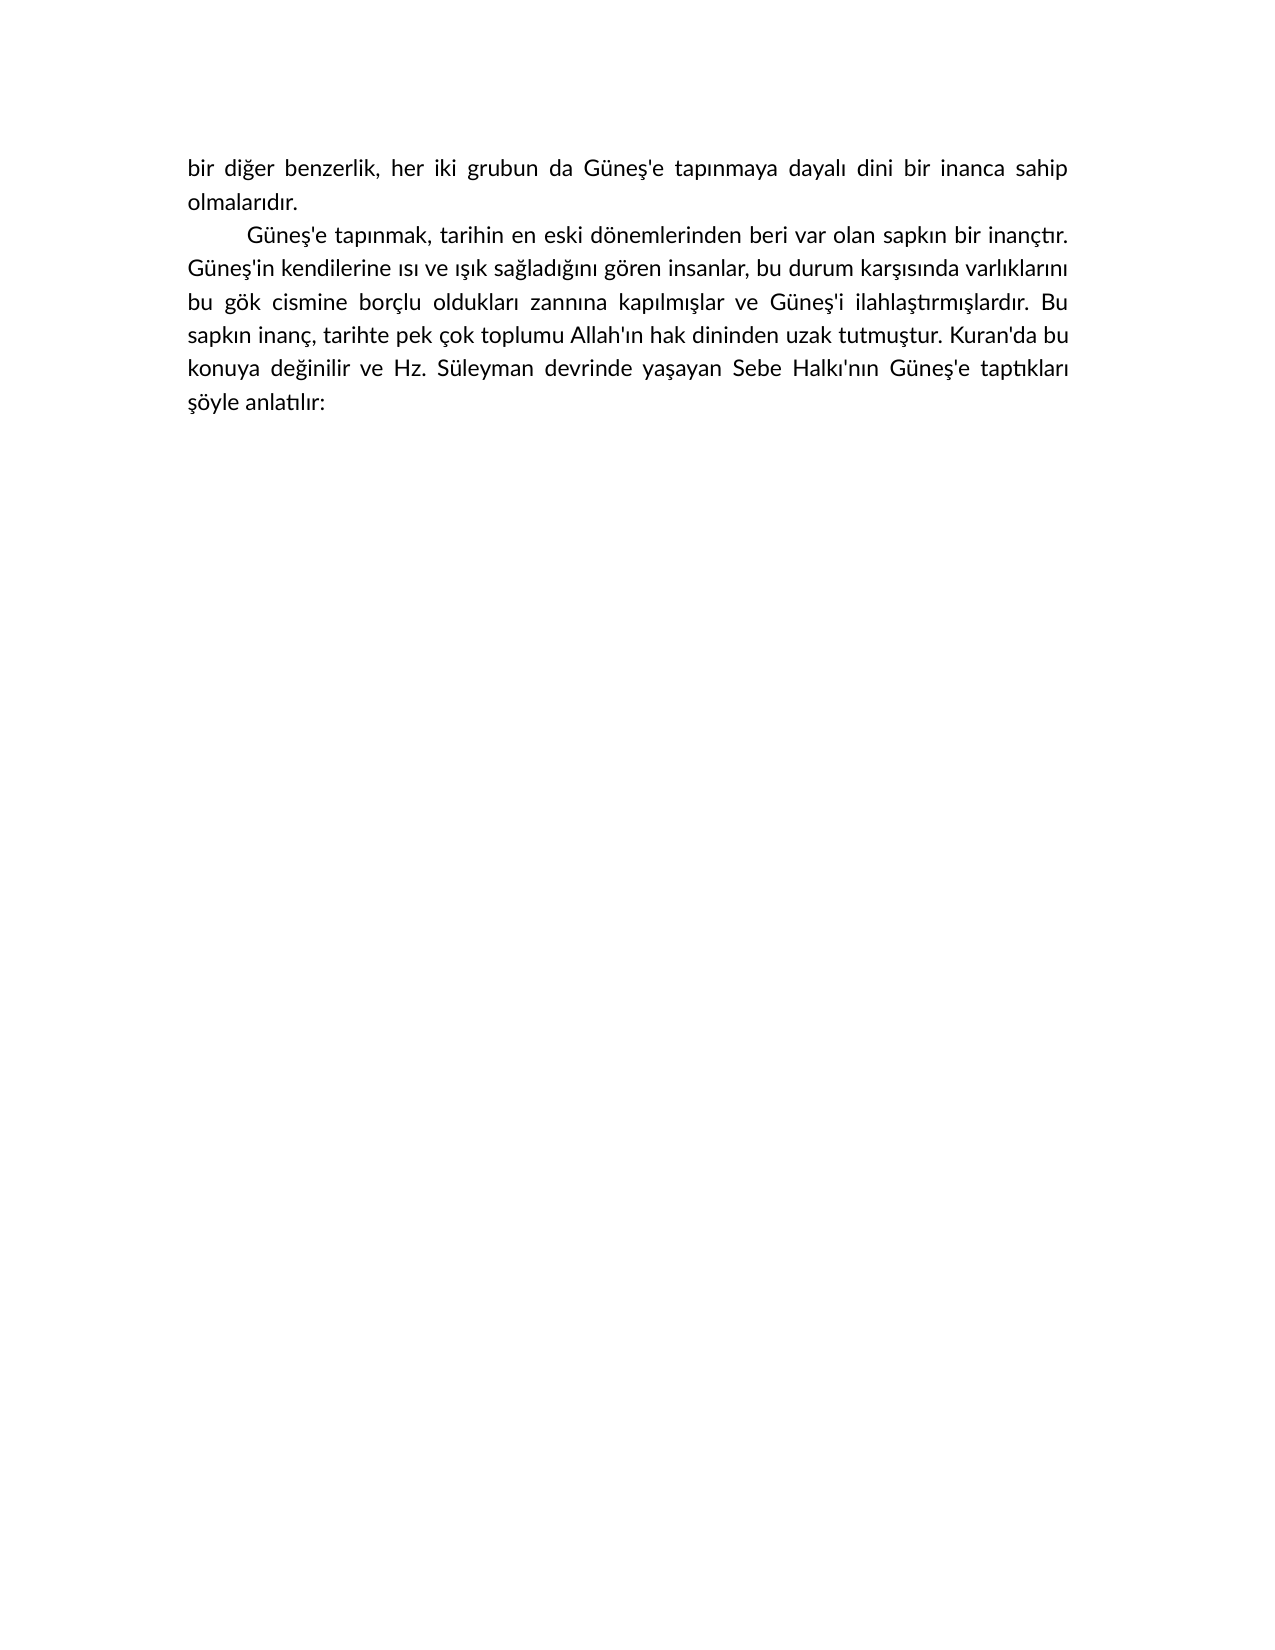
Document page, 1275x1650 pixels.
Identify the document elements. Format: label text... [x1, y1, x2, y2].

text bir diğer benzerlik, her iki grubun da Güneş'e tapınmaya dayalı dini bir inanca sahip olmalarıdır. [187, 150, 1070, 217]
text Güneş'e tapınmak, tarihin en eski dönemlerinden beri var olan sapkın bir inançtır. Güneş'in kendilerine ısı ve ışık sağladığını gören insanlar, bu durum karşısında varlıklarını bu gök cismine borçlu oldukları zannına kapılmışlar ve Güneş'i ilahlaştırmışlardır. Bu sapkın inanç, tarihte pek çok toplumu Allah'ın hak dininden uzak tutmuştur. Kuran'da bu konuya değinilir ve Hz. Süleyman devrinde yaşayan Sebe Halkı'nın Güneş'e taptıkları şöyle anlatılır: [187, 217, 1070, 417]
